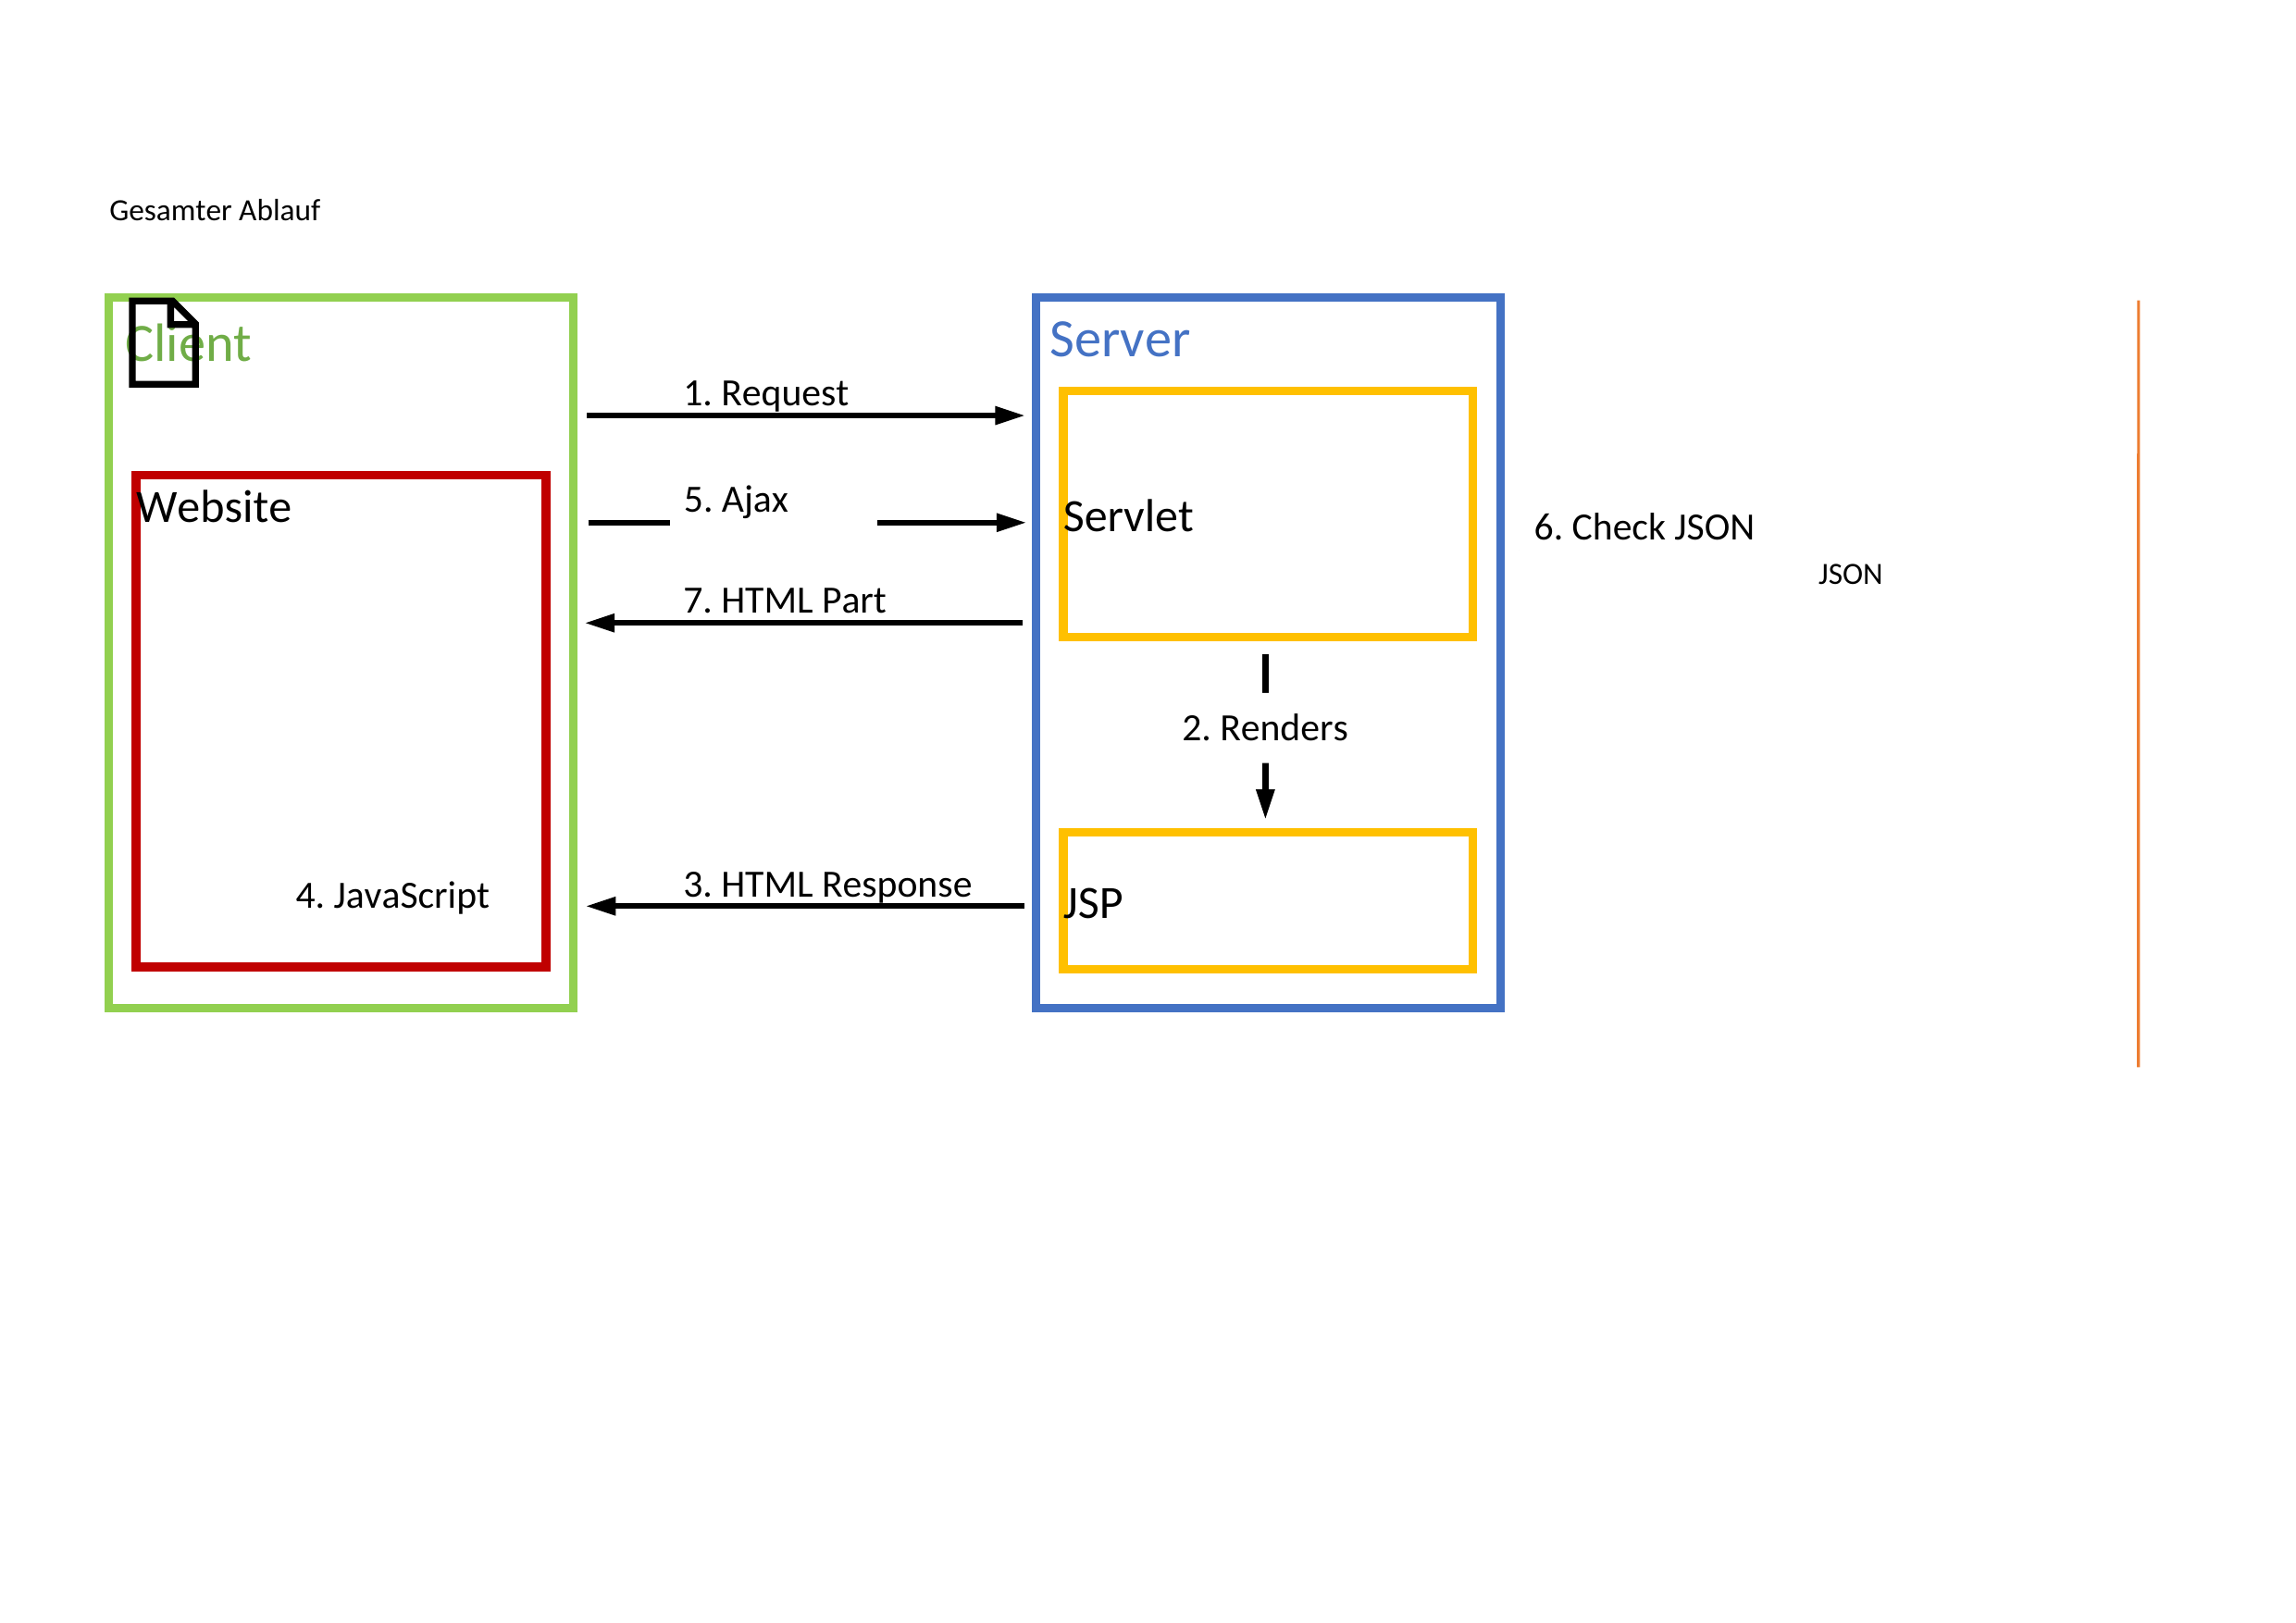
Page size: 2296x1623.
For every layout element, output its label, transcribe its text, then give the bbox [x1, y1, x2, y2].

text Gesamter Ablauf [109, 192, 2159, 229]
text 6. Check JSON [1533, 502, 1780, 550]
text 5. Ajax [684, 475, 863, 522]
